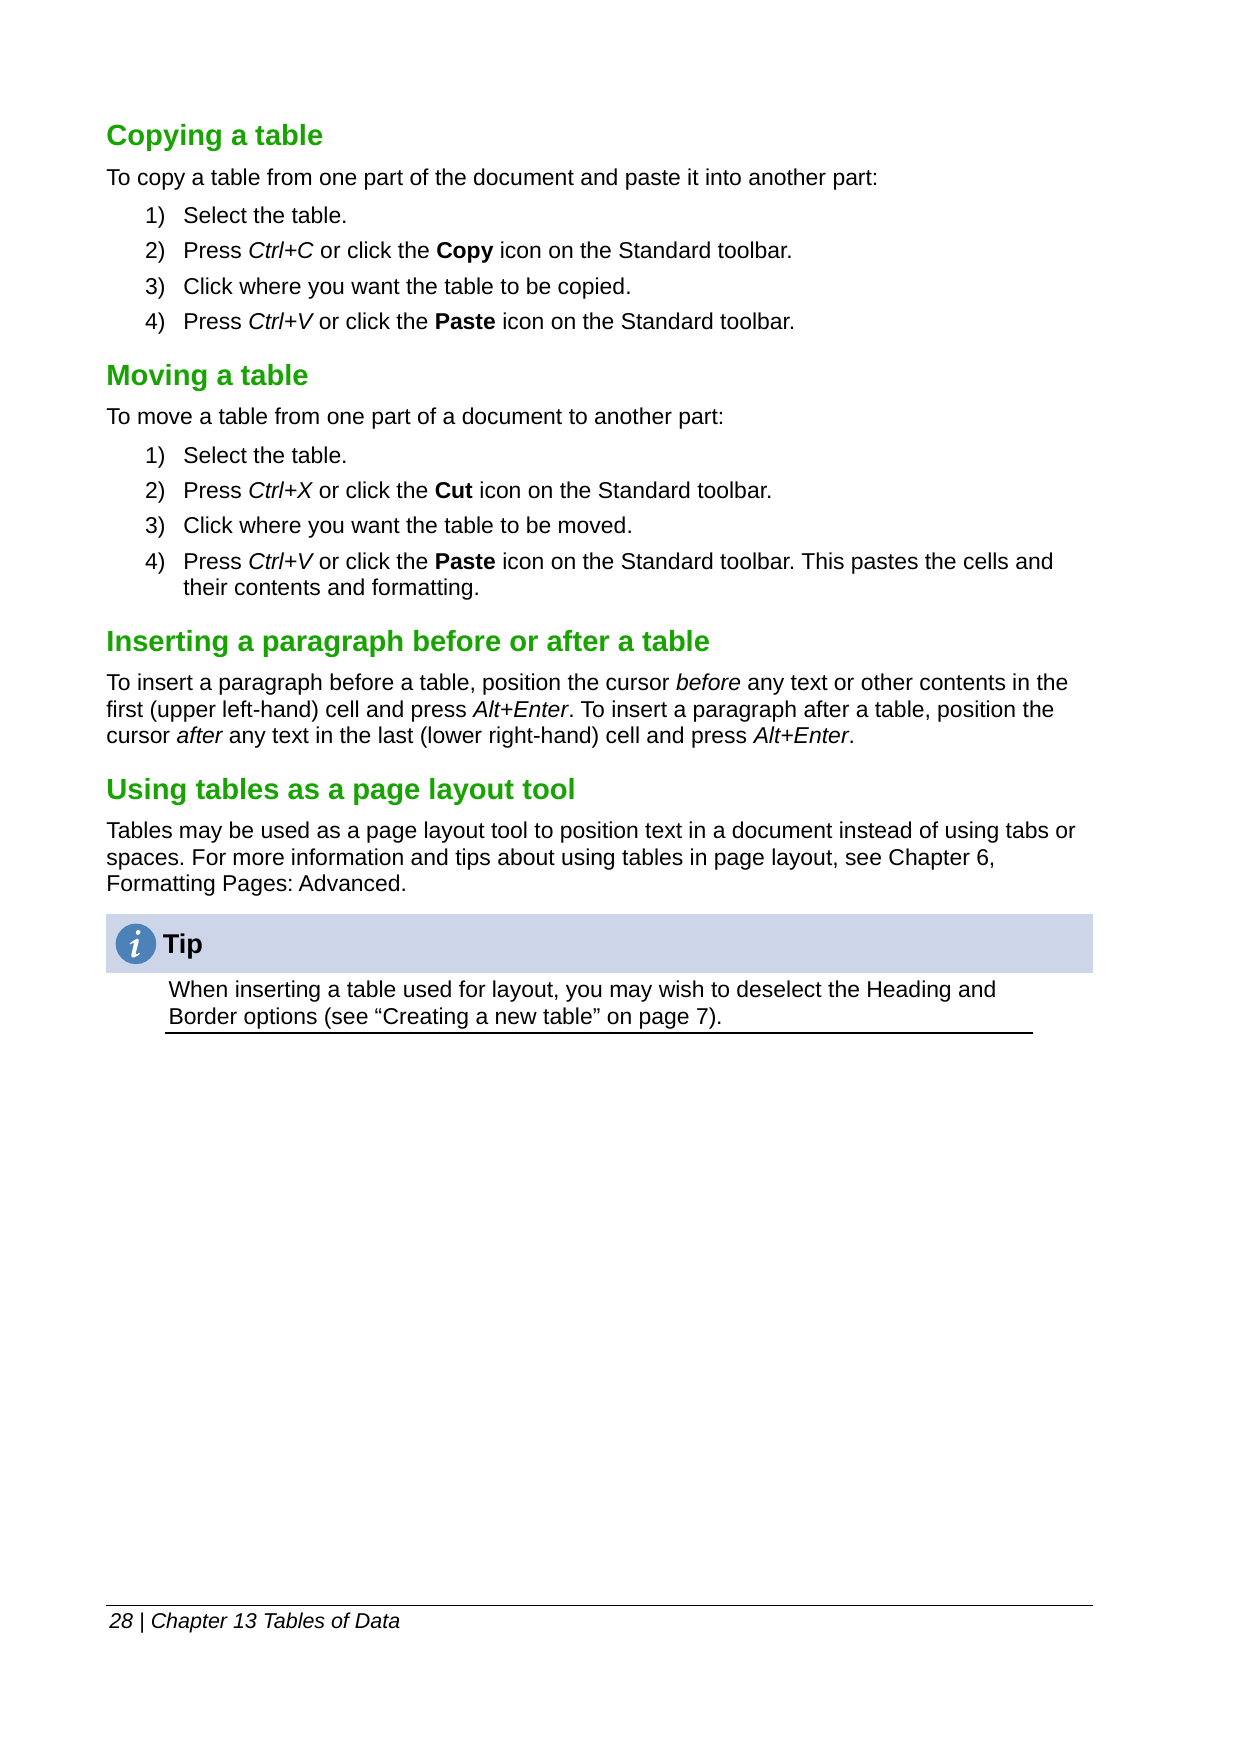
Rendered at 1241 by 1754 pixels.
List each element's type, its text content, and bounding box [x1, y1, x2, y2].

text To insert a paragraph before a table, position the cursor before any text or other contents in the first (upper left-hand) cell and press Alt+Enter. To insert a paragraph after a table, position the cursor after any text in the last (lower right-hand) cell and press Alt+Enter. [106, 669, 1093, 748]
list To move a table from one part of a document to another part: [106, 403, 1093, 429]
subtitle Tip [106, 914, 1093, 973]
text Tables may be used as a page layout tool to position text in a document instead of using tabs or spaces. For more information and tips about using tables in page layout, see Chapter 6, Formatting Pages: Advanced. [106, 817, 1093, 896]
subtitle Using tables as a page layout tool [106, 772, 1093, 806]
subtitle Copying a table [106, 118, 1093, 152]
list Press Ctrl+X or click the Cut icon on the Standard toolbar. [165, 477, 1093, 504]
text When inserting a table used for layout, you may wish to deselect the Heading and Border options (see “Creating a new table” on page 7). [165, 973, 1033, 1032]
list Click where you want the table to be moved. [165, 512, 1093, 539]
list Press Ctrl+C or click the Copy icon on the Standard toolbar. [165, 237, 1093, 264]
list Press Ctrl+V or click the Paste icon on the Standard toolbar. [165, 308, 1093, 334]
subtitle Moving a table [106, 358, 1093, 391]
list Select the table. [165, 202, 1093, 229]
list To copy a table from one part of the document and paste it into another part: [106, 163, 1093, 190]
list Press Ctrl+V or click the Paste icon on the Standard toolbar. This pastes the cells and their contents and formatting. [165, 548, 1093, 600]
list Select the table. [165, 442, 1093, 468]
subtitle Inserting a paragraph before or after a table [106, 624, 1093, 658]
list Click where you want the table to be copied. [165, 273, 1093, 299]
